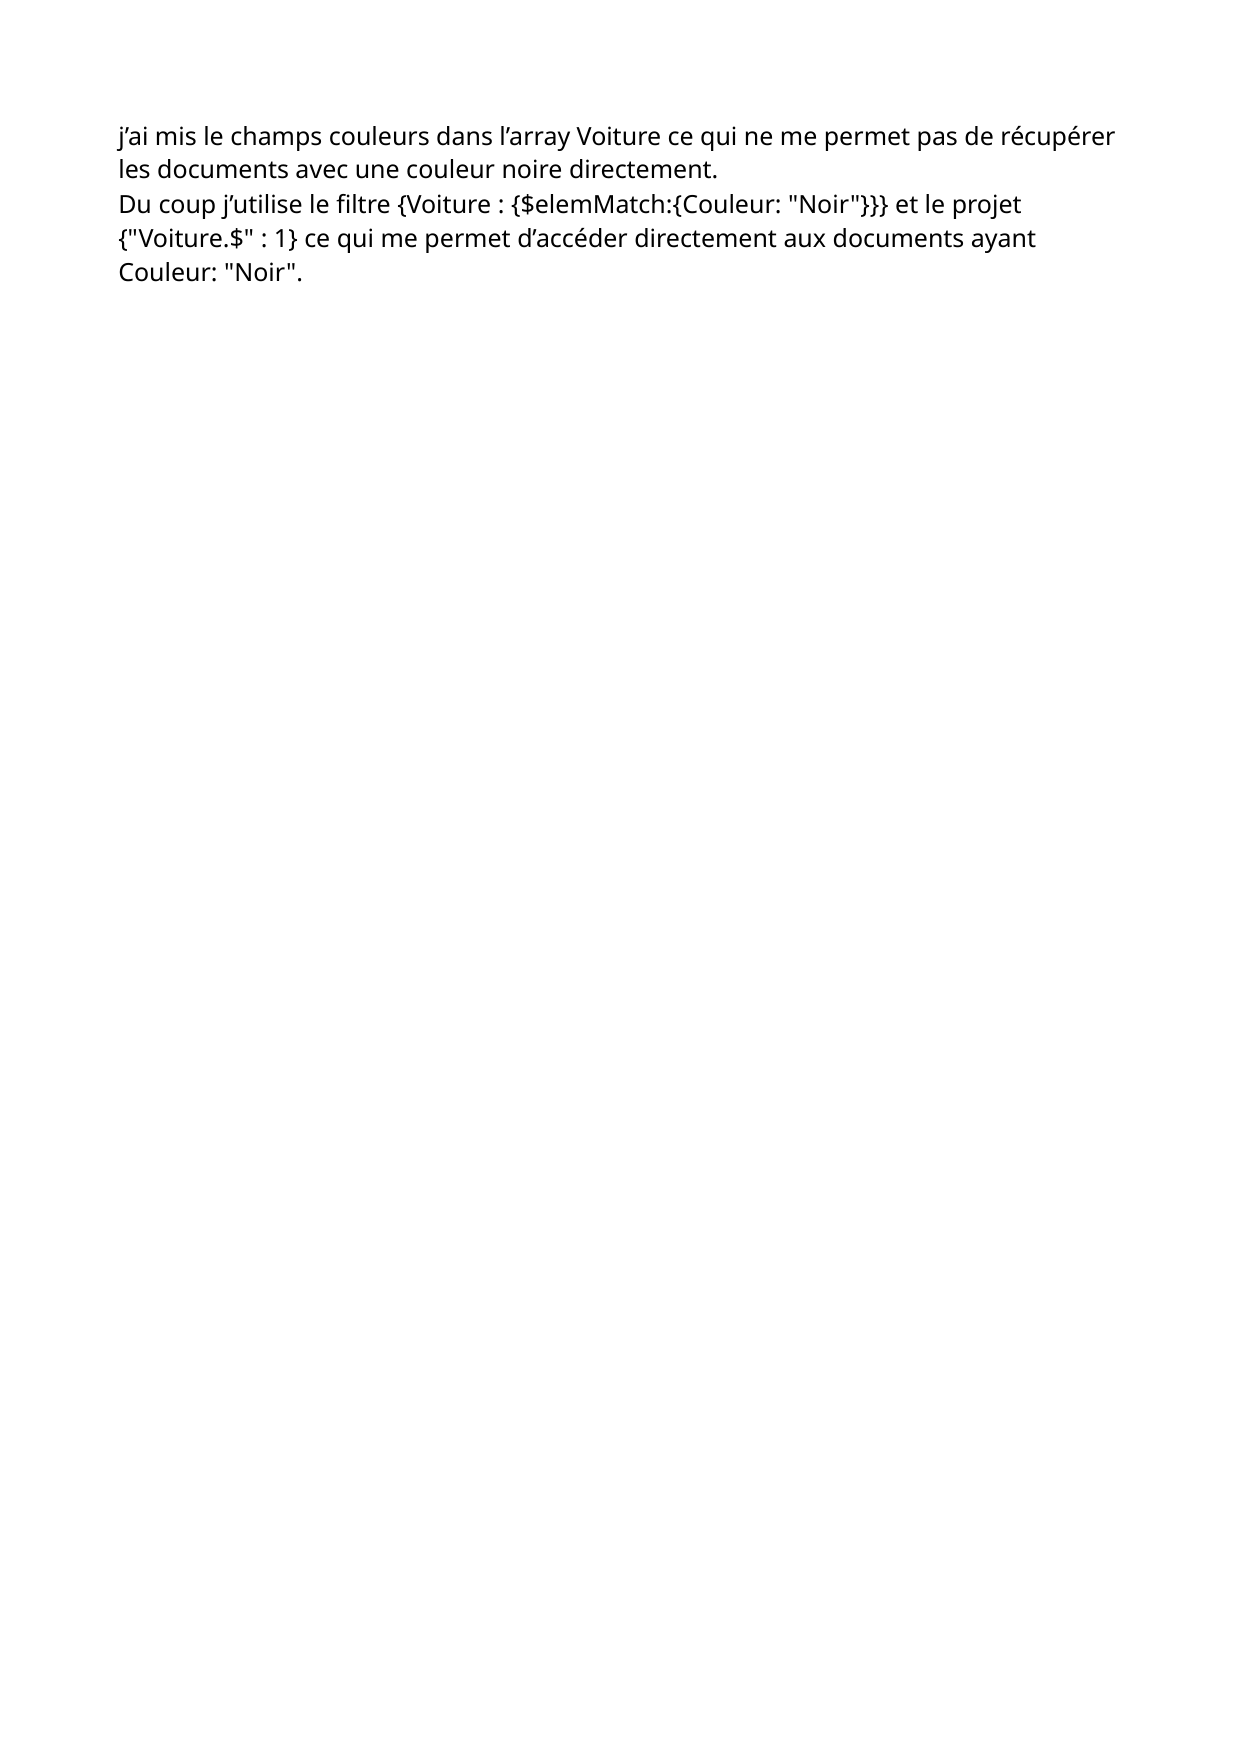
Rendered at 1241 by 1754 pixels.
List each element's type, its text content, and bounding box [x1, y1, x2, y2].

text j’ai mis le champs couleurs dans l’array Voiture ce qui ne me permet pas de récupérer les documents avec une couleur noire directement. [118, 118, 1122, 186]
text Du coup j’utilise le filtre {Voiture : {$elemMatch:{Couleur: "Noir"}}} et le projet {"Voiture.$" : 1} ce qui me permet d’accéder directement aux documents ayant Couleur: "Noir". [118, 186, 1122, 288]
